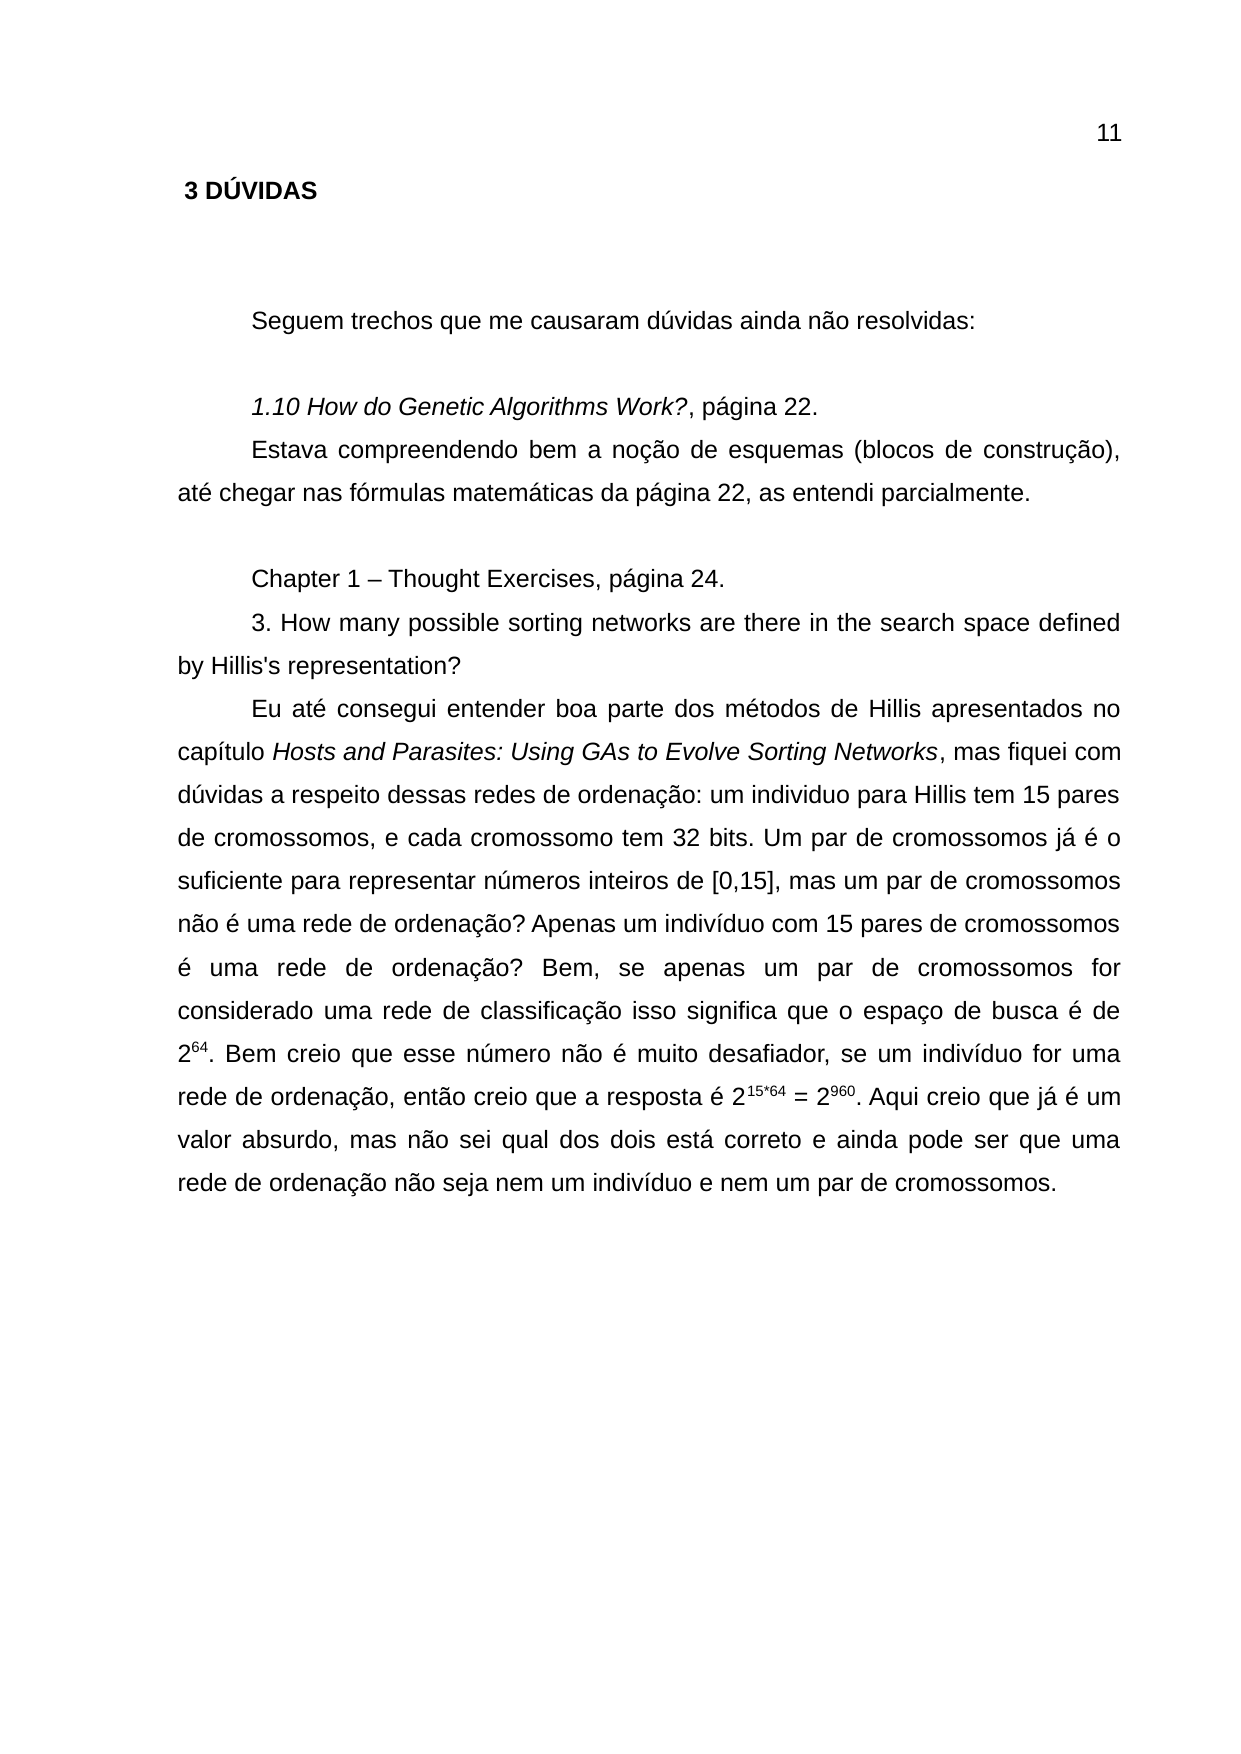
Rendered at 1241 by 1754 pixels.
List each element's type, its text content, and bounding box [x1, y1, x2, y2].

text 1.10 How do Genetic Algorithms Work?, página 22. [177, 392, 1122, 421]
text Estava compreendendo bem a noção de esquemas (blocos de construção), até chegar nas fórmulas matemáticas da página 22, as entendi parcialmente. [177, 435, 1122, 507]
text Seguem trechos que me causaram dúvidas ainda não resolvidas: [177, 306, 1122, 334]
text 3. How many possible sorting networks are there in the search space defined by Hillis's representation? [177, 608, 1122, 679]
subtitle DúvidAs [177, 176, 1122, 205]
text Eu até consegui entender boa parte dos métodos de Hillis apresentados no capítulo Hosts and Parasites: Using GAs to Evolve Sorting Networks, mas fiquei com dúvidas a respeito dessas redes de ordenação: um individuo para Hillis tem 15 pares de cromossomos, e cada cromossomo tem 32 bits. Um par de cromossomos já é o suficiente para representar números inteiros de [0,15], mas um par de cromossomos não é uma rede de ordenação? Apenas um indivíduo com 15 pares de cromossomos é uma rede de ordenação? Bem, se apenas um par de cromossomos for considerado uma rede de classificação isso significa que o espaço de busca é de 264. Bem creio que esse número não é muito desafiador, se um indivíduo for uma rede de ordenação, então creio que a resposta é 215*64 = 2960. Aqui creio que já é um valor absurdo, mas não sei qual dos dois está correto e ainda pode ser que uma rede de ordenação não seja nem um indivíduo e nem um par de cromossomos. [177, 694, 1122, 1197]
text Chapter 1 – Thought Exercises, página 24. [177, 564, 1122, 593]
